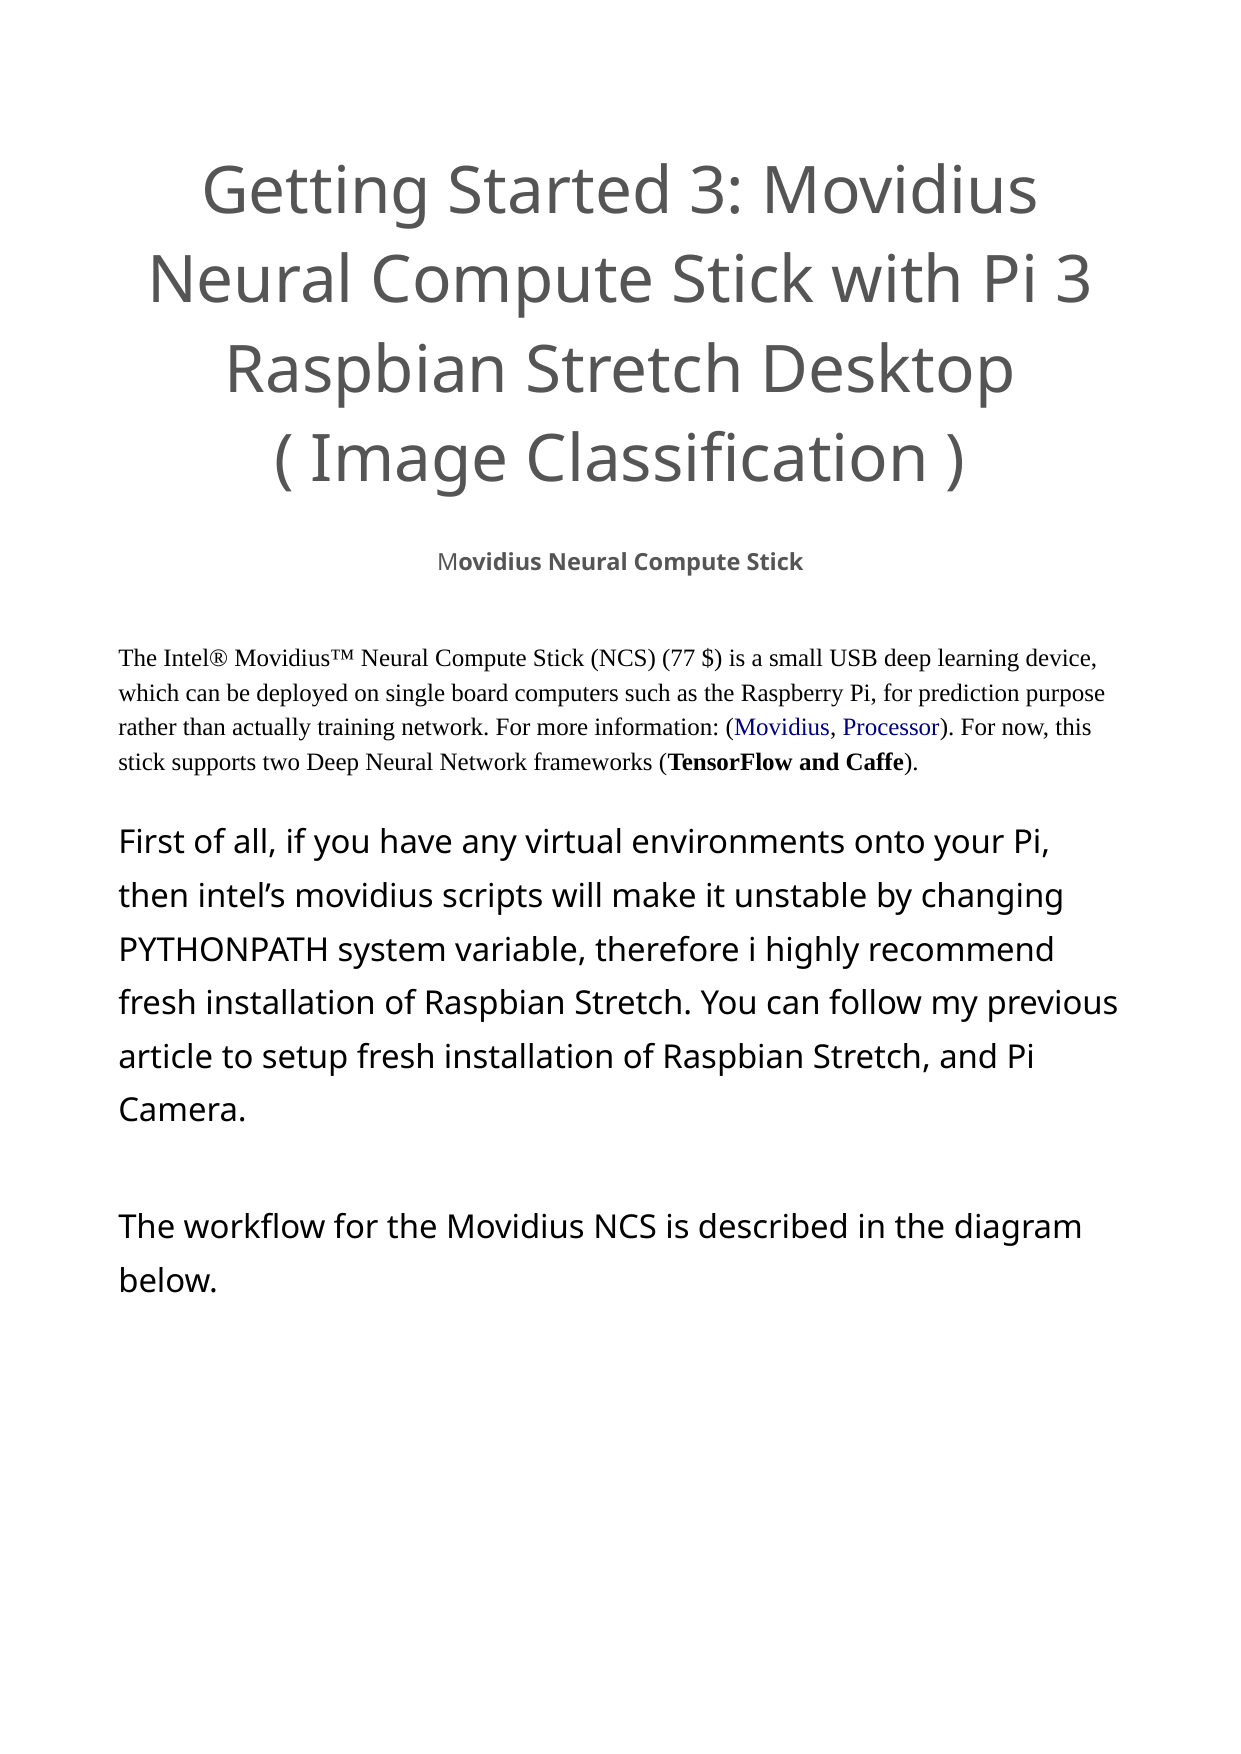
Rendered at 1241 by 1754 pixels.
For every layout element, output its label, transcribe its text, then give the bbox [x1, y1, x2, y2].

text First of all, if you have any virtual environments onto your Pi, then intel’s movidius scripts will make it unstable by changing PYTHONPATH system variable, therefore i highly recommend fresh installation of Raspbian Stretch. You can follow my previous article to setup fresh installation of Raspbian Stretch, and Pi Camera. [118, 781, 1122, 1131]
text The Intel® Movidius™ Neural Compute Stick (NCS) (77 $) is a small USB deep learning device, which can be deployed on single board computers such as the Raspberry Pi, for prediction purpose rather than actually training network. For more information: (Movidius, Processor). For now, this stick supports two Deep Neural Network frameworks (TensorFlow and Caffe). [118, 643, 1122, 776]
text Movidius Neural Compute Stick [118, 545, 1122, 577]
text The workflow for the Movidius NCS is described in the diagram below. [118, 1204, 1122, 1302]
subtitle Getting Started 3: Movidius Neural Compute Stick with Pi 3 Raspbian Stretch Desktop ( Image Classification ) [118, 143, 1122, 501]
